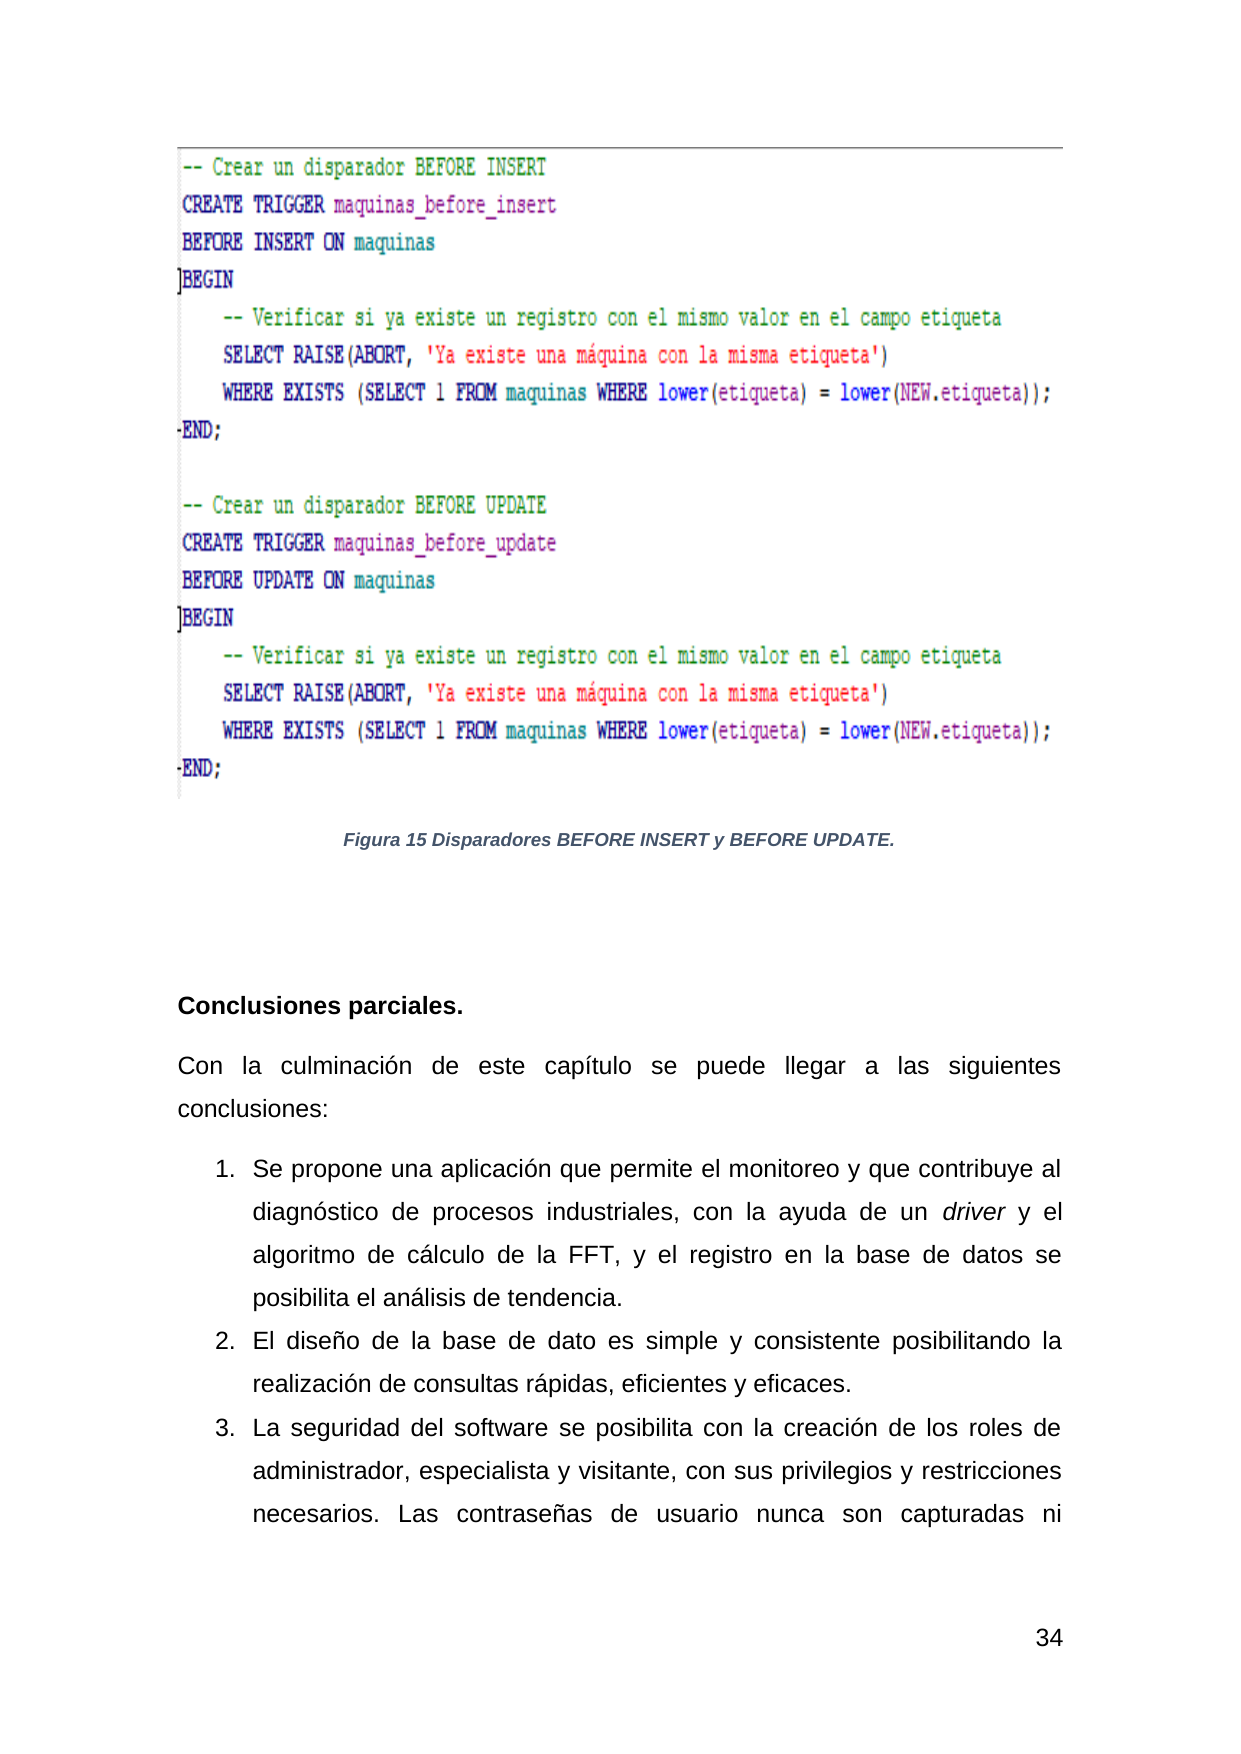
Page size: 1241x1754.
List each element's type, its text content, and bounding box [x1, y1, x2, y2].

subtitle Conclusiones parciales. [177, 991, 1063, 1020]
list Se propone una aplicación que permite el monitoreo y que contribuye al diagnóstico de procesos industriales, con la ayuda de un driver y el algoritmo de cálculo de la FFT, y el registro en la base de datos se posibilita el análisis de tendencia. [215, 1154, 1063, 1312]
list El diseño de la base de dato es simple y consistente posibilitando la realización de consultas rápidas, eficientes y eficaces. [215, 1326, 1063, 1398]
text Figura 15 Disparadores BEFORE INSERT y BEFORE UPDATE. [177, 829, 1063, 851]
text Con la culminación de este capítulo se puede llegar a las siguientes conclusiones: [177, 1051, 1063, 1123]
list La seguridad del software se posibilita con la creación de los roles de administrador, especialista y visitante, con sus privilegios y restricciones necesarios. Las contraseñas de usuario nunca son capturadas ni [215, 1413, 1063, 1528]
picture [177, 147, 1063, 799]
